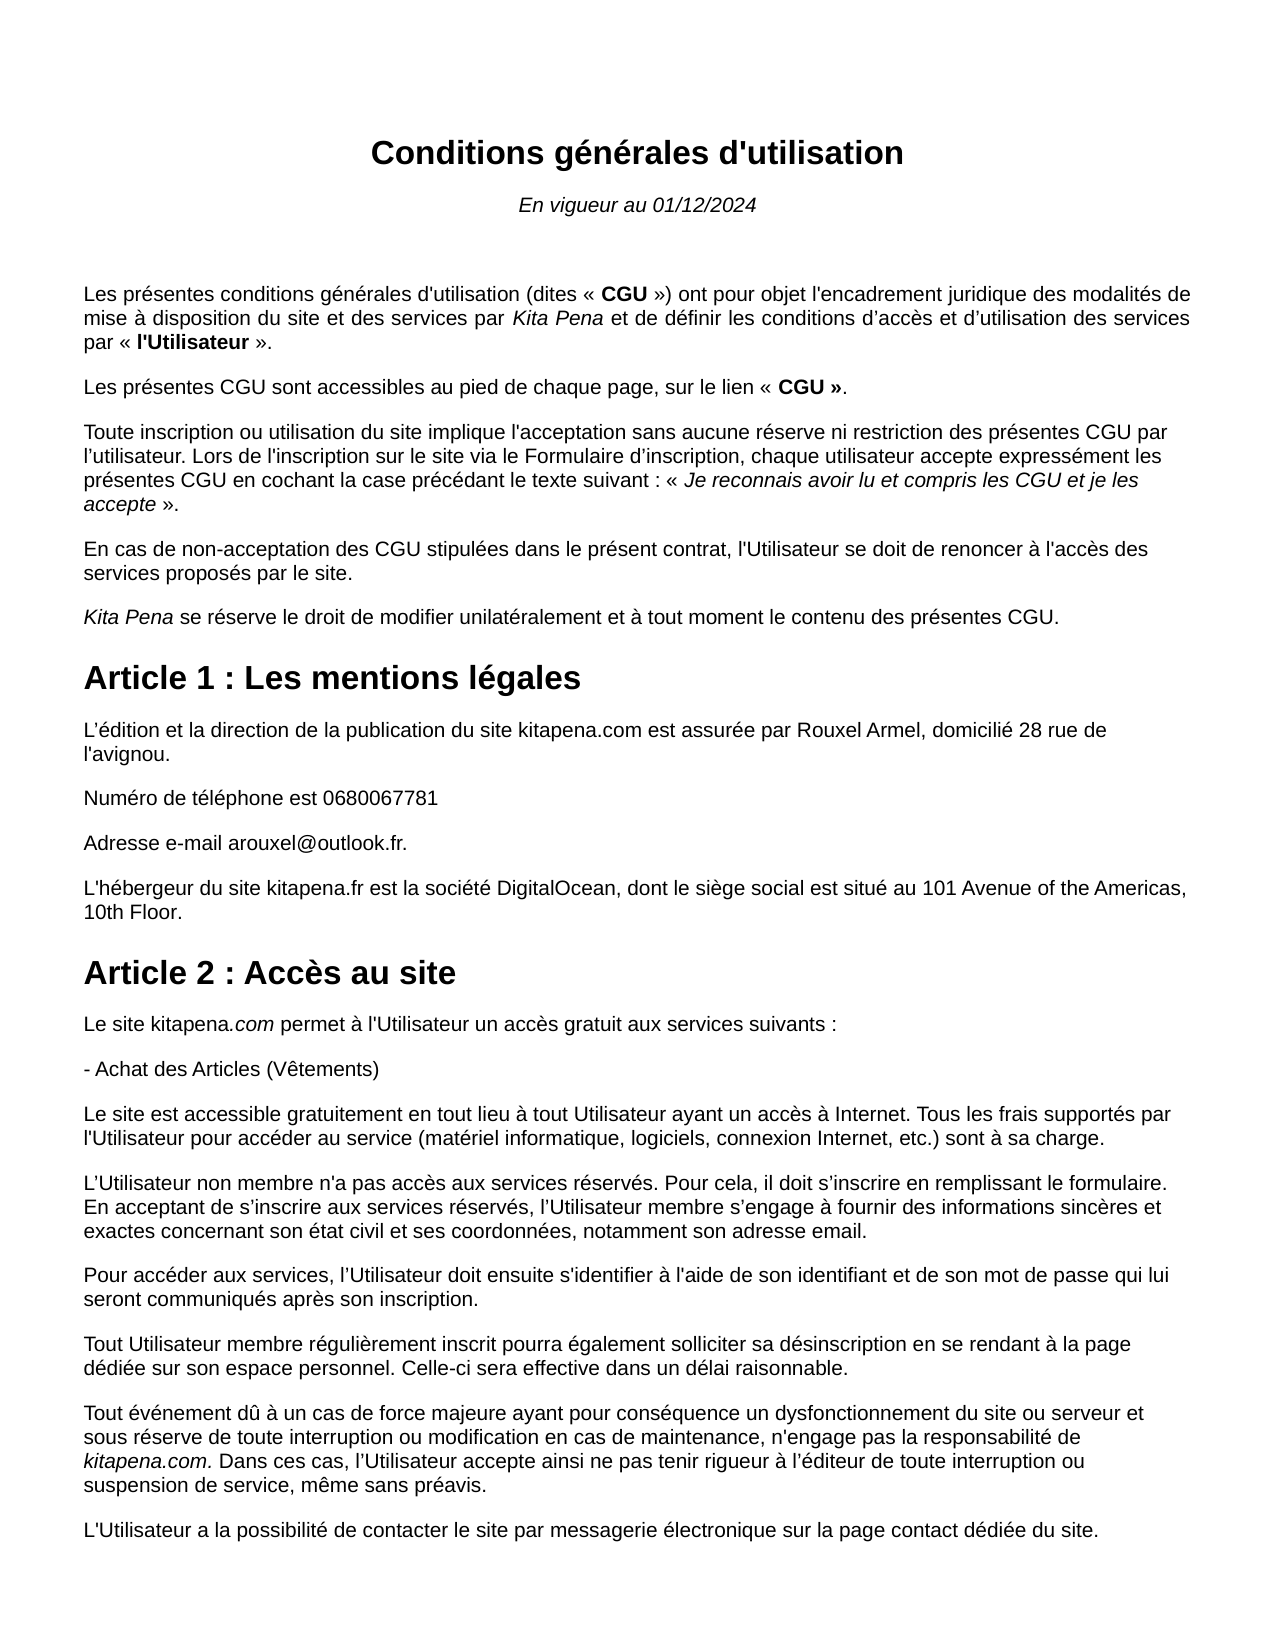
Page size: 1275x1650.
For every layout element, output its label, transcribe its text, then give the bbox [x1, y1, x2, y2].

subtitle Article 2 : Accès au site [83, 953, 1192, 991]
text Tout Utilisateur membre régulièrement inscrit pourra également solliciter sa désinscription en se rendant à la page dédiée sur son espace personnel. Celle-ci sera effective dans un délai raisonnable. [83, 1332, 1192, 1380]
text En vigueur au 01/12/2024 [83, 193, 1192, 217]
text Adresse e-mail arouxel@outlook.fr. [83, 831, 1192, 855]
text Les présentes CGU sont accessibles au pied de chaque page, sur le lien « CGU ». [83, 375, 1192, 399]
subtitle Conditions générales d'utilisation [83, 133, 1192, 172]
text L’Utilisateur non membre n'a pas accès aux services réservés. Pour cela, il doit s’inscrire en remplissant le formulaire. En acceptant de s’inscrire aux services réservés, l’Utilisateur membre s’engage à fournir des informations sincères et exactes concernant son état civil et ses coordonnées, notamment son adresse email. [83, 1171, 1192, 1242]
text L'hébergeur du site kitapena.fr est la société DigitalOcean, dont le siège social est situé au 101 Avenue of the Americas, 10th Floor . [83, 876, 1192, 924]
text Tout événement dû à un cas de force majeure ayant pour conséquence un dysfonctionnement du site ou serveur et sous réserve de toute interruption ou modification en cas de maintenance, n'engage pas la responsabilité de kitapena.com. Dans ces cas, l’Utilisateur accepte ainsi ne pas tenir rigueur à l’éditeur de toute interruption ou suspension de service, même sans préavis. [83, 1401, 1192, 1497]
text Le site est accessible gratuitement en tout lieu à tout Utilisateur ayant un accès à Internet. Tous les frais supportés par l'Utilisateur pour accéder au service (matériel informatique, logiciels, connexion Internet, etc.) sont à sa charge. [83, 1102, 1192, 1150]
text - Achat des Articles (Vêtements) [83, 1057, 1192, 1081]
text Le site kitapena.com permet à l'Utilisateur un accès gratuit aux services suivants : [83, 1012, 1192, 1036]
text Kita Pena se réserve le droit de modifier unilatéralement et à tout moment le contenu des présentes CGU. [83, 605, 1192, 629]
text Pour accéder aux services, l’Utilisateur doit ensuite s'identifier à l'aide de son identifiant et de son mot de passe qui lui seront communiqués après son inscription. [83, 1263, 1192, 1311]
subtitle Article 1 : Les mentions légales [83, 658, 1192, 697]
text L’édition et la direction de la publication du site kitapena.com est assurée par Rouxel Armel, domicilié 28 rue de l'avignou. [83, 717, 1192, 765]
text L'Utilisateur a la possibilité de contacter le site par messagerie électronique sur la page contact dédiée du site. [83, 1517, 1192, 1541]
text Numéro de téléphone est 0680067781 [83, 786, 1192, 810]
text Les présentes conditions générales d'utilisation (dites « CGU ») ont pour objet l'encadrement juridique des modalités de mise à disposition du site et des services par Kita Pena et de définir les conditions d’accès et d’utilisation des services par « l'Utilisateur ». [83, 282, 1192, 354]
text En cas de non-acceptation des CGU stipulées dans le présent contrat, l'Utilisateur se doit de renoncer à l'accès des services proposés par le site. [83, 536, 1192, 584]
text Toute inscription ou utilisation du site implique l'acceptation sans aucune réserve ni restriction des présentes CGU par l’utilisateur. Lors de l'inscription sur le site via le Formulaire d’inscription, chaque utilisateur accepte expressément les présentes CGU en cochant la case précédant le texte suivant : « Je reconnais avoir lu et compris les CGU et je les accepte ». [83, 420, 1192, 516]
